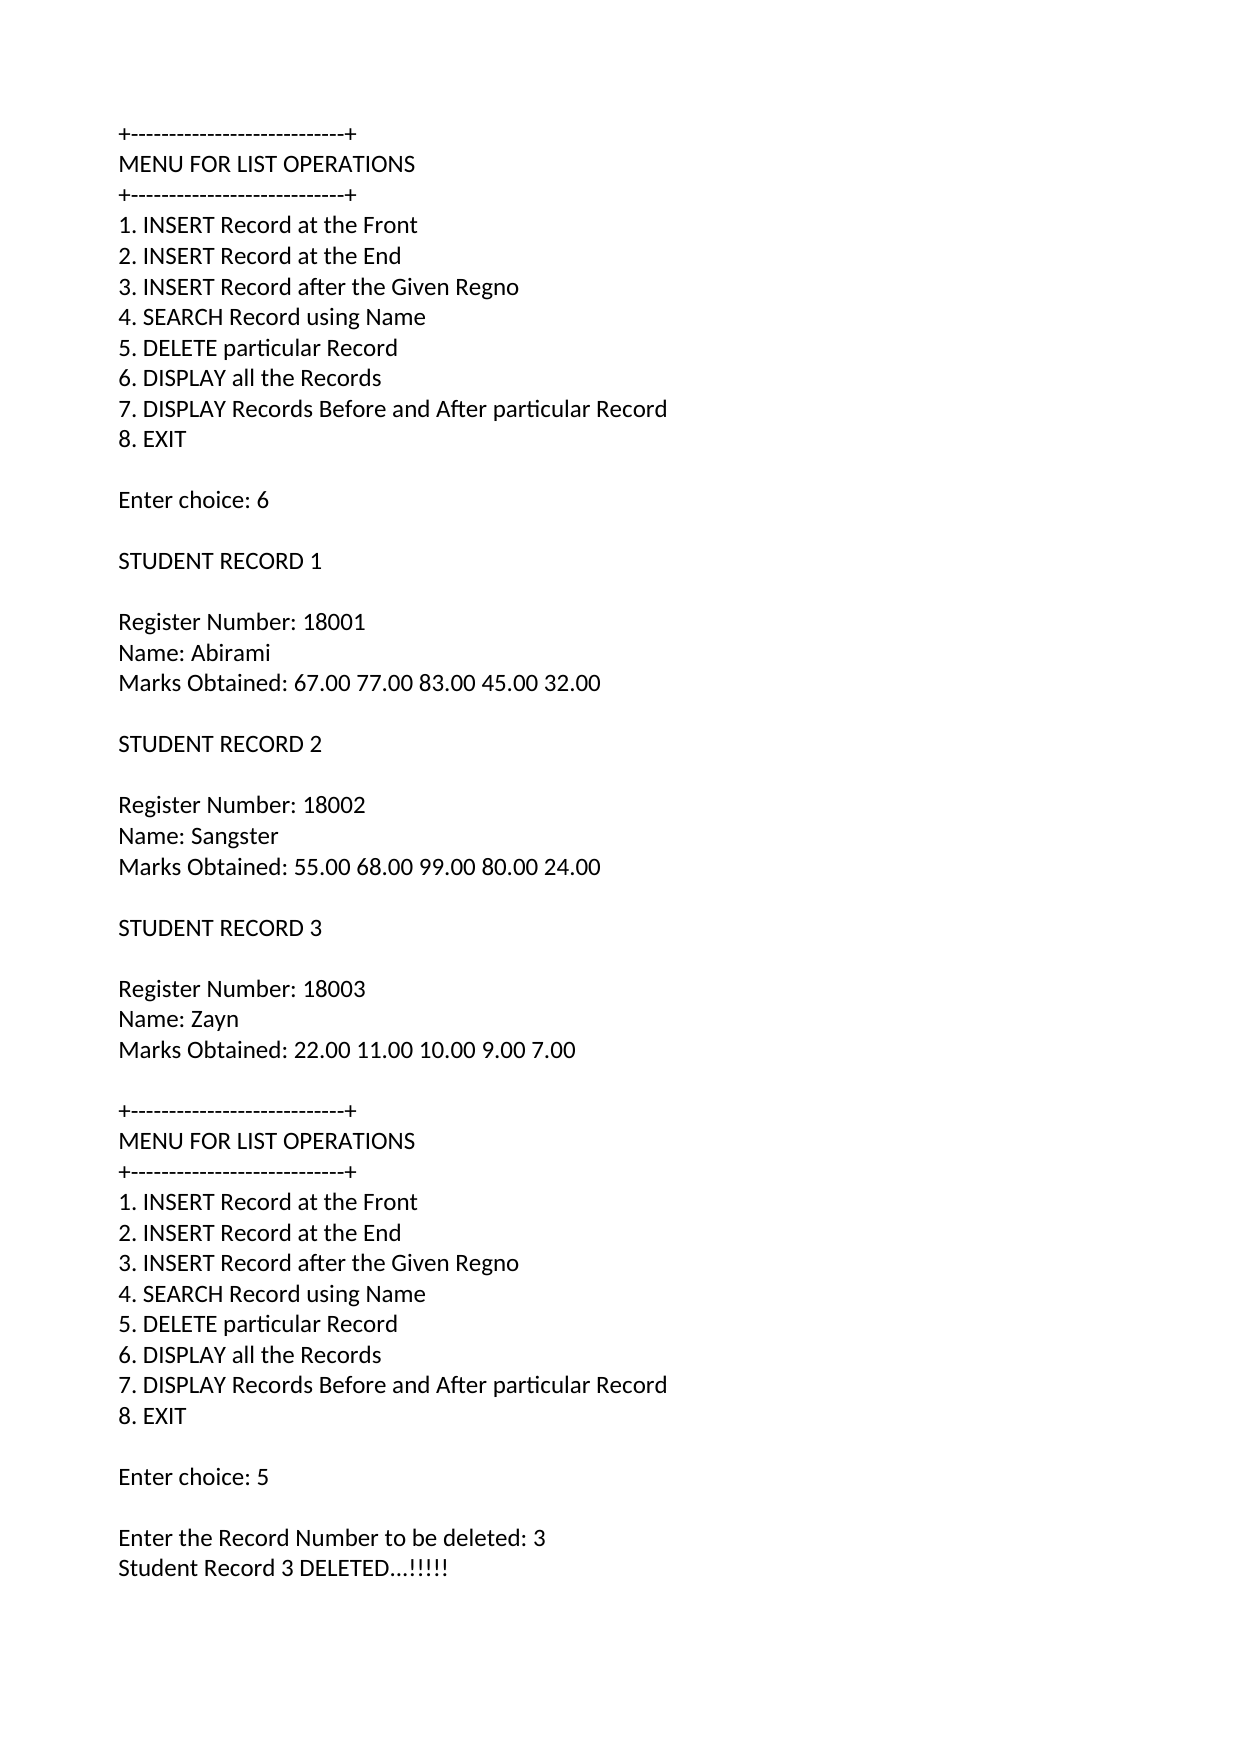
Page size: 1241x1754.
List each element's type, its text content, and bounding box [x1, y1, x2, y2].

text +----------------------------+ MENU FOR LIST OPERATIONS +----------------------------+ 1. INSERT Record at the Front 2. INSERT Record at the End 3. INSERT Record after the Given Regno 4. SEARCH Record using Name 5. DELETE particular Record 6. DISPLAY all the Records 7. DISPLAY Records Before and After particular Record 8. EXIT [118, 1095, 1122, 1431]
text Register Number: 18002 Name: Sangster Marks Obtained: 55.00 68.00 99.00 80.00 24.00 [118, 789, 1122, 881]
text STUDENT RECORD 1 [118, 545, 1122, 576]
text +----------------------------+ MENU FOR LIST OPERATIONS +----------------------------+ 1. INSERT Record at the Front 2. INSERT Record at the End 3. INSERT Record after the Given Regno 4. SEARCH Record using Name 5. DELETE particular Record 6. DISPLAY all the Records 7. DISPLAY Records Before and After particular Record 8. EXIT [118, 118, 1122, 454]
text STUDENT RECORD 2 [118, 728, 1122, 759]
text Enter choice: 6 [118, 454, 1122, 515]
text Enter choice: 5 [118, 1431, 1122, 1492]
text Register Number: 18003 Name: Zayn Marks Obtained: 22.00 11.00 10.00 9.00 7.00 [118, 973, 1122, 1064]
text STUDENT RECORD 3 [118, 912, 1122, 942]
text Enter the Record Number to be deleted: 3 Student Record 3 DELETED...!!!!! [118, 1522, 1122, 1583]
text Marks Obtained: 67.00 77.00 83.00 45.00 32.00 [118, 667, 1122, 698]
text Register Number: 18001 Name: Abirami [118, 606, 1122, 667]
